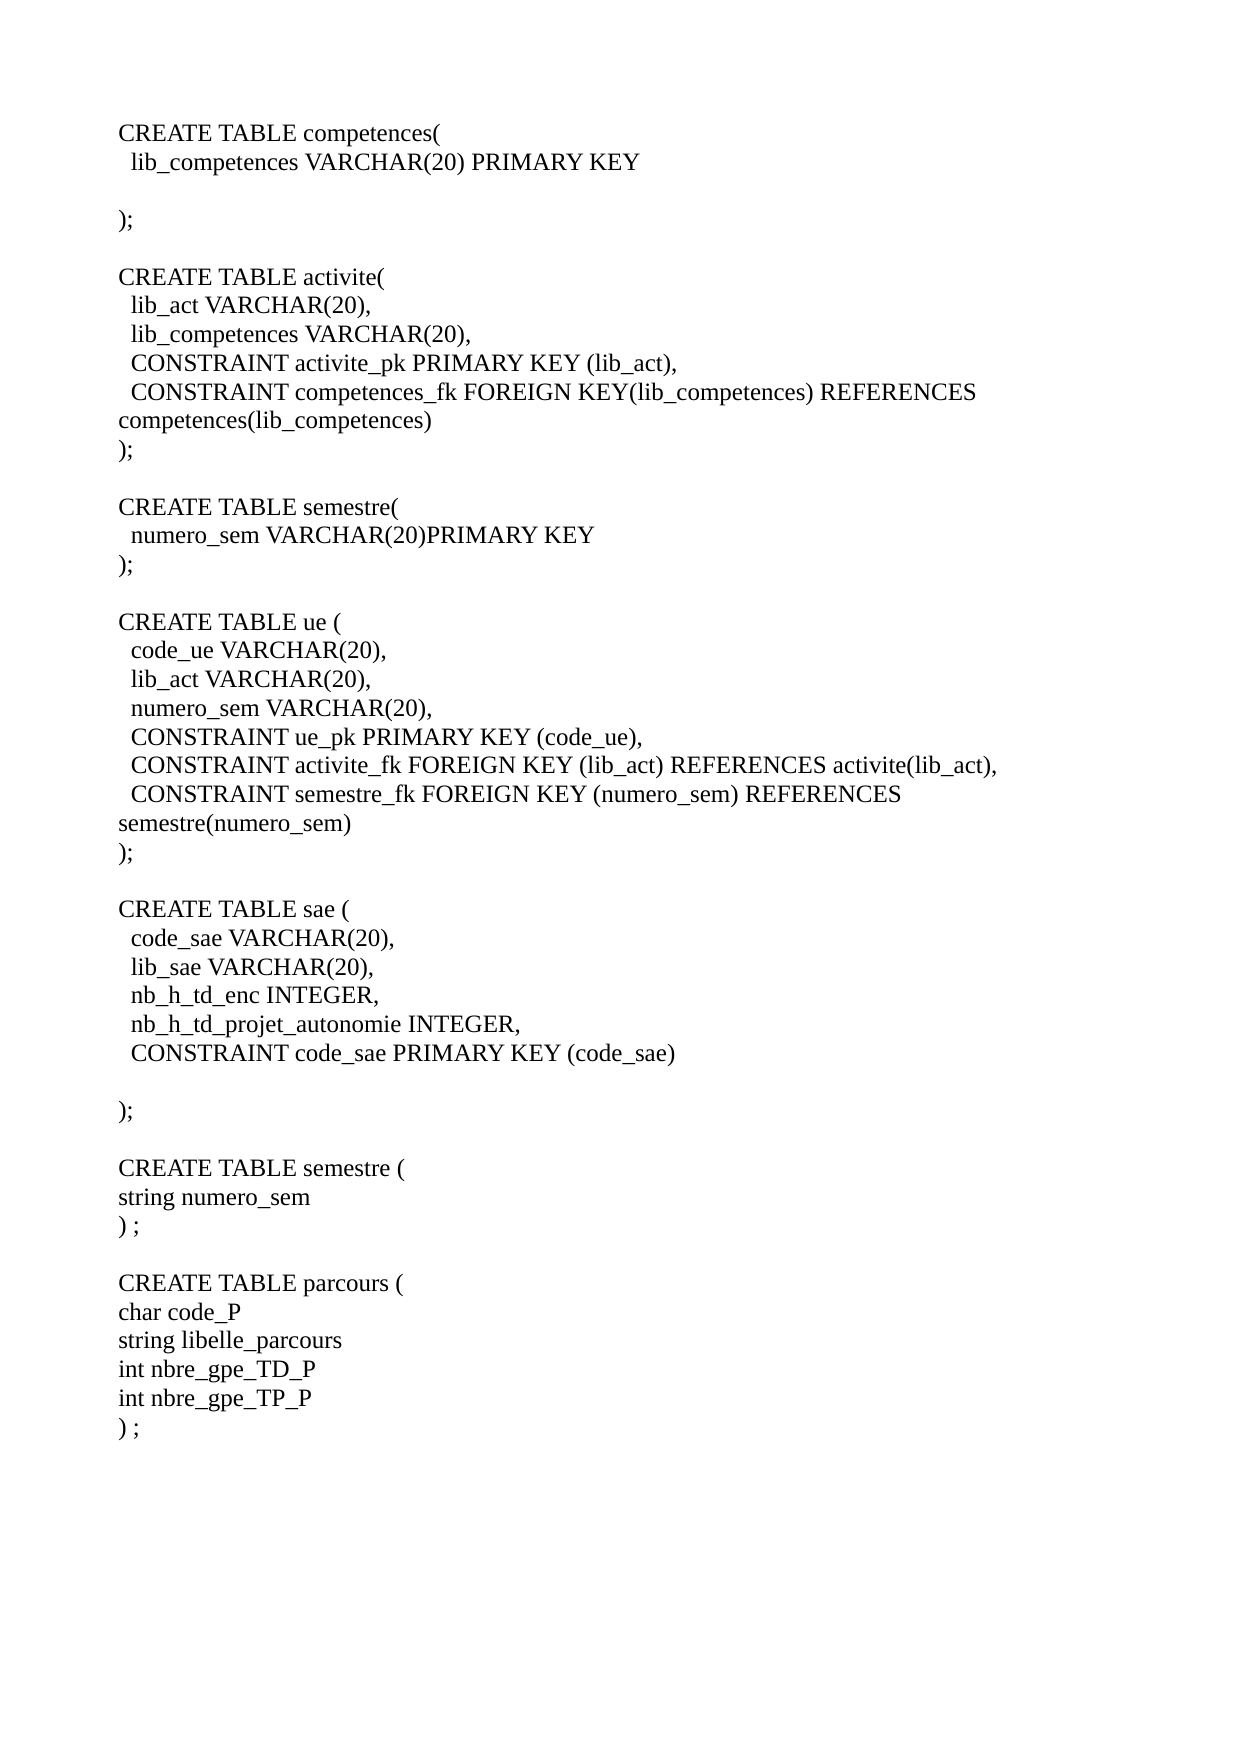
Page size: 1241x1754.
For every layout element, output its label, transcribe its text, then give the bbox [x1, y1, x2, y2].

text CREATE TABLE parcours ( [118, 1268, 1122, 1297]
text char code_P [118, 1297, 1122, 1326]
text int nbre_gpe_TD_P [118, 1354, 1122, 1383]
text CONSTRAINT activite_pk PRIMARY KEY (lib_act), [118, 348, 1122, 377]
text code_ue VARCHAR(20), [118, 636, 1122, 664]
text lib_competences VARCHAR(20), [118, 319, 1122, 348]
text CREATE TABLE semestre ( [118, 1153, 1122, 1182]
text CREATE TABLE ue ( [118, 607, 1122, 636]
text CONSTRAINT semestre_fk FOREIGN KEY (numero_sem) REFERENCES semestre(numero_sem) [118, 779, 1122, 837]
text ); [118, 837, 1122, 866]
text CONSTRAINT ue_pk PRIMARY KEY (code_ue), [118, 722, 1122, 751]
text numero_sem VARCHAR(20), [118, 693, 1122, 722]
text nb_h_td_projet_autonomie INTEGER, [118, 1009, 1122, 1038]
text CREATE TABLE activite( [118, 262, 1122, 291]
text code_sae VARCHAR(20), [118, 923, 1122, 952]
text lib_sae VARCHAR(20), [118, 952, 1122, 981]
text ) ; [118, 1211, 1122, 1239]
text CREATE TABLE sae ( [118, 894, 1122, 923]
text CONSTRAINT activite_fk FOREIGN KEY (lib_act) REFERENCES activite(lib_act), [118, 751, 1122, 779]
text CONSTRAINT competences_fk FOREIGN KEY(lib_competences) REFERENCES competences(lib_competences) [118, 377, 1122, 434]
text nb_h_td_enc INTEGER, [118, 981, 1122, 1009]
text ); [118, 549, 1122, 578]
text int nbre_gpe_TP_P [118, 1383, 1122, 1412]
text CONSTRAINT code_sae PRIMARY KEY (code_sae) [118, 1038, 1122, 1067]
text ) ; [118, 1412, 1122, 1441]
text ); [118, 434, 1122, 463]
text CREATE TABLE competences( [118, 118, 1122, 147]
text ); [118, 1096, 1122, 1124]
text ); [118, 204, 1122, 233]
text lib_act VARCHAR(20), [118, 664, 1122, 693]
text CREATE TABLE semestre( [118, 492, 1122, 521]
text lib_competences VARCHAR(20) PRIMARY KEY [118, 147, 1122, 176]
text numero_sem VARCHAR(20)PRIMARY KEY [118, 521, 1122, 549]
text string libelle_parcours [118, 1326, 1122, 1354]
text string numero_sem [118, 1182, 1122, 1211]
text lib_act VARCHAR(20), [118, 291, 1122, 319]
